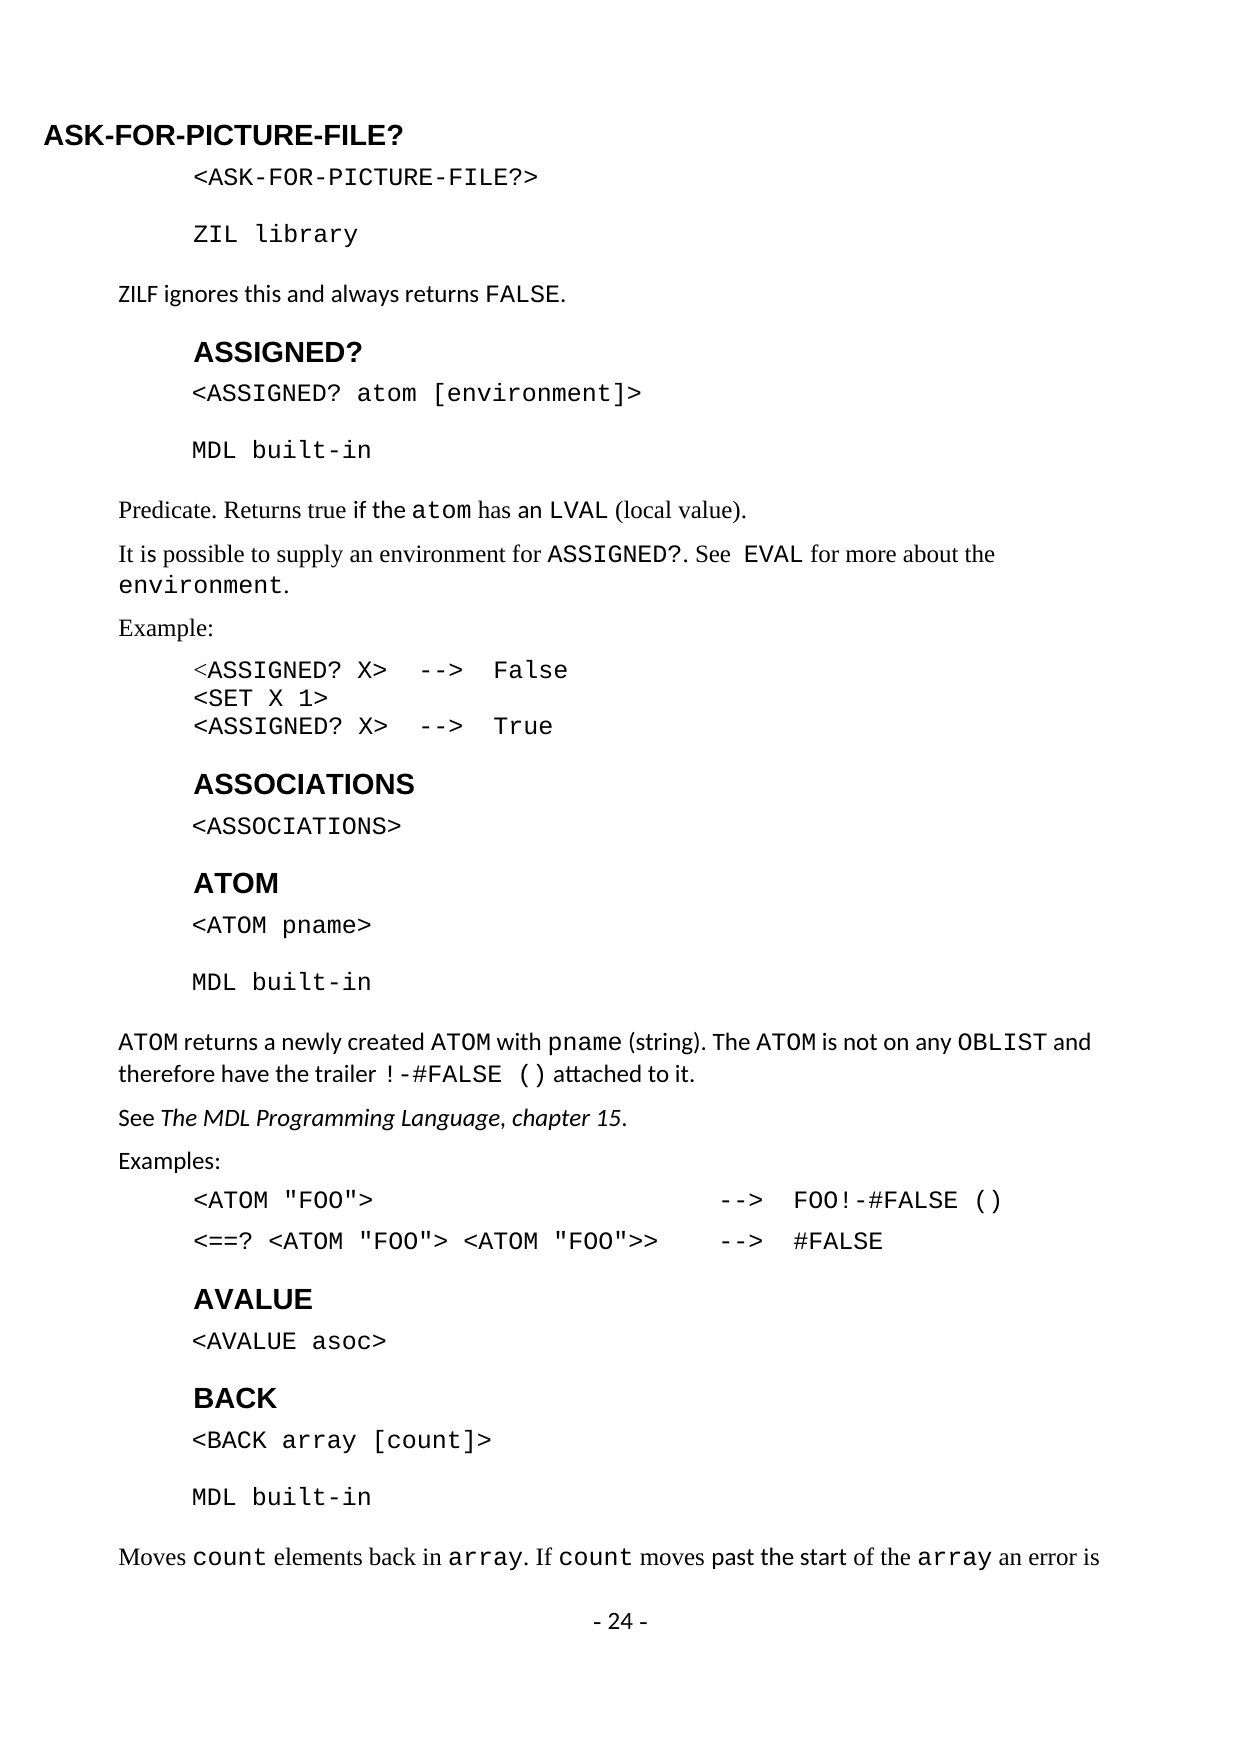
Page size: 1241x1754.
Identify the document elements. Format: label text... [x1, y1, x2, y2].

text <==? <ATOM "FOO"> <ATOM "FOO">> --> #FALSE [118, 1229, 1122, 1257]
subtitle ASSIGNED? [118, 335, 1122, 368]
text MDL built-in [192, 969, 1122, 998]
text It is possible to supply an environment for ASSIGNED?. See EVAL for more about the environment. [118, 538, 1122, 601]
list ZIL library [118, 221, 1122, 249]
text Examples: [118, 1145, 1122, 1176]
text See The MDL Programming Language, chapter 15. [118, 1102, 1122, 1132]
subtitle ASSOCIATIONS [118, 767, 1122, 801]
text Example: [118, 613, 1122, 642]
text <ATOM pname> [192, 913, 1122, 941]
text <ASSIGNED? atom [environment]> [192, 381, 1122, 409]
text <ATOM "FOO"> --> FOO!-#FALSE () [118, 1188, 1122, 1216]
subtitle BACK [118, 1382, 1122, 1415]
text <BACK array [count]> [192, 1428, 1122, 1456]
text <ASSIGNED? X> --> False <SET X 1> <ASSIGNED? X> --> True [118, 655, 1122, 742]
list <ASK-FOR-PICTURE-FILE?> [118, 164, 1122, 192]
text MDL built-in [192, 1484, 1122, 1513]
text MDL built-in [192, 437, 1122, 466]
text <AVALUE asoc> [192, 1328, 1122, 1357]
subtitle ATOM [118, 867, 1122, 900]
text ZILF ignores this and always returns FALSE. [118, 278, 1122, 310]
subtitle AVALUE [118, 1282, 1122, 1316]
text <ASSOCIATIONS> [192, 813, 1122, 842]
text Moves count elements back in array. If count moves past the start of the array an error is [118, 1541, 1122, 1573]
subtitle ASK-FOR-PICTURE-FILE? [43, 118, 1122, 152]
text Predicate. Returns true if the atom has an LVAL (local value). [118, 494, 1122, 526]
text ATOM returns a newly created ATOM with pname (string). The ATOM is not on any OBLIST and therefore have the trailer !-#FALSE () attached to it. [118, 1026, 1122, 1089]
